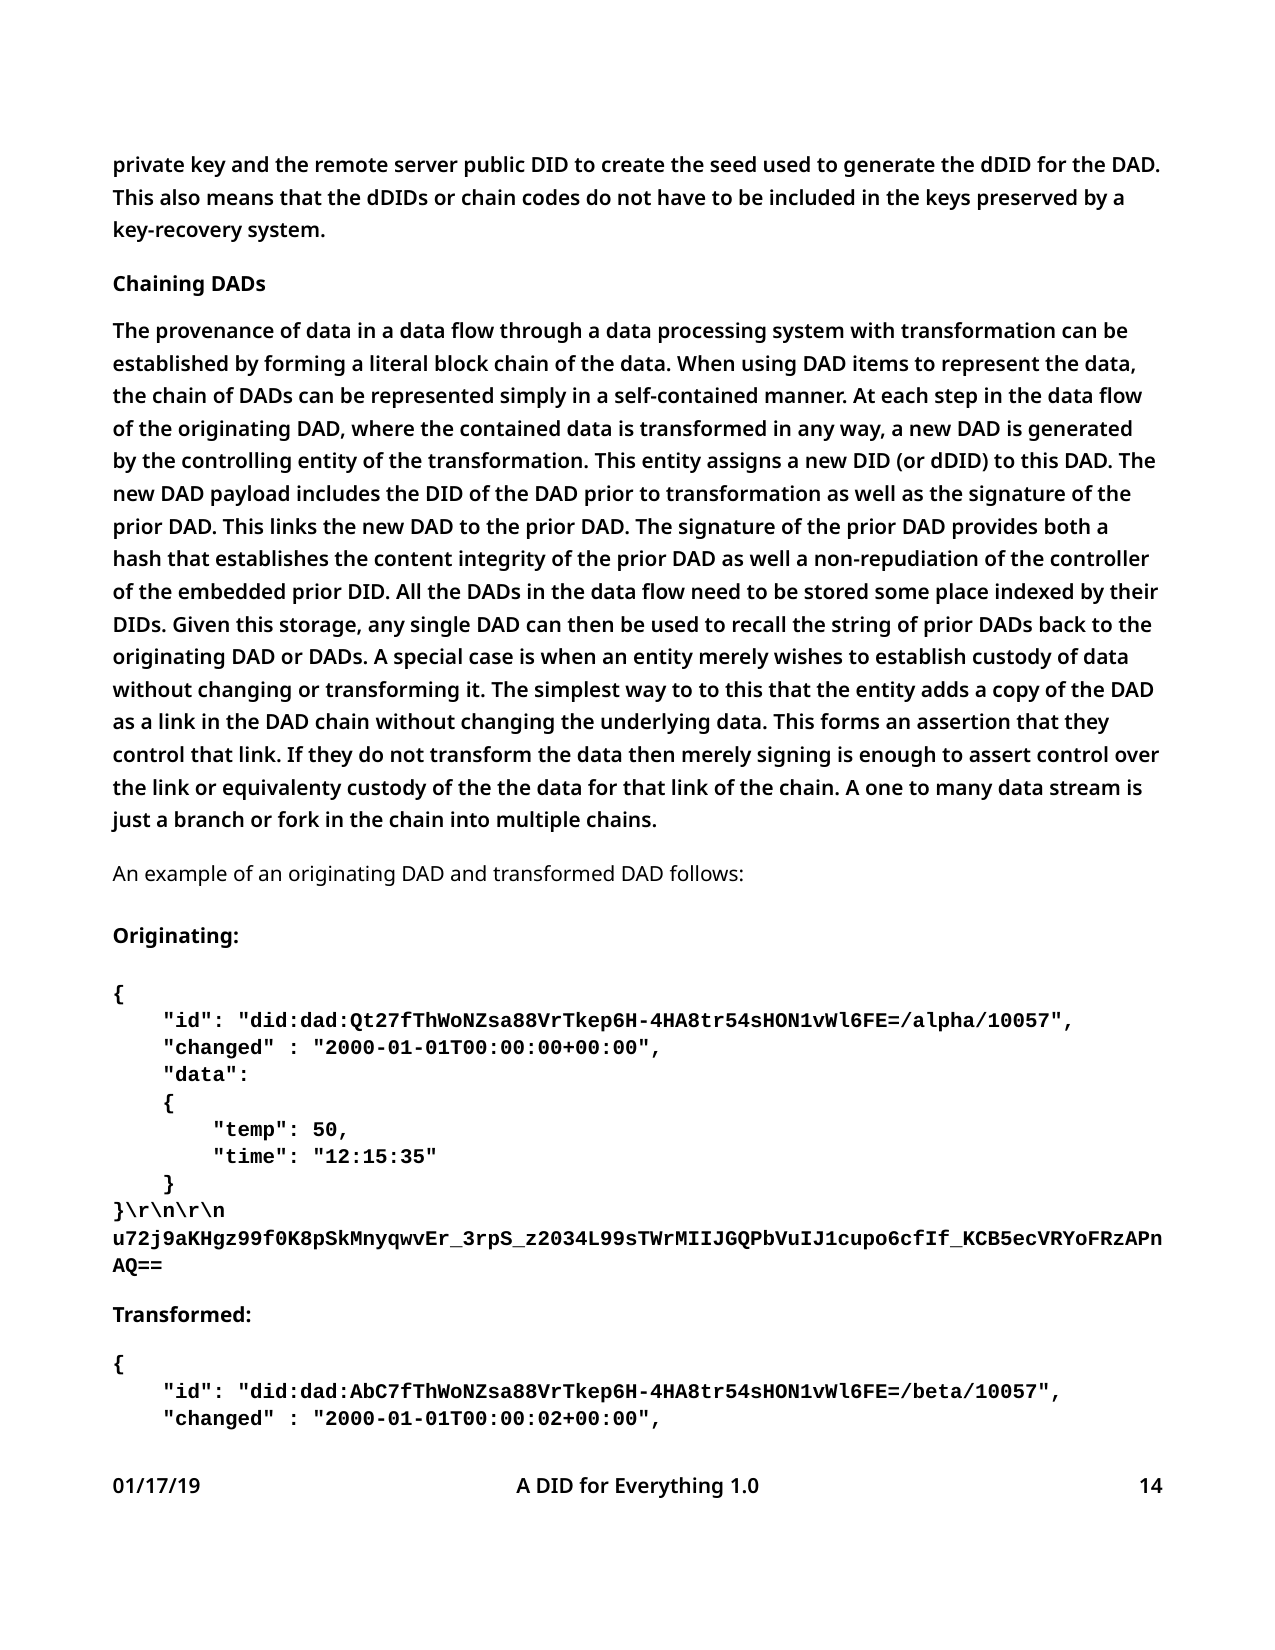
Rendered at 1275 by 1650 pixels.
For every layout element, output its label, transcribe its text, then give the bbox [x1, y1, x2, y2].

text "time": "12:15:35" [112, 1146, 1162, 1170]
subtitle Chaining DADs [112, 269, 1162, 297]
text Transformed: [112, 1300, 1162, 1328]
text "changed" : "2000-01-01T00:00:02+00:00", [112, 1408, 1162, 1431]
text "id": "did:dad:AbC7fThWoNZsa88VrTkep6H-4HA8tr54sHON1vWl6FE=/beta/10057", [112, 1381, 1162, 1404]
text The provenance of data in a data flow through a data processing system with transformation can be established by forming a literal block chain of the data. When using DAD items to represent the data, the chain of DADs can be represented simply in a self-contained manner. At each step in the data flow of the originating DAD, where the contained data is transformed in any way, a new DAD is generated by the controlling entity of the transformation. This entity assigns a new DID (or dDID) to this DAD. The new DAD payload includes the DID of the DAD prior to transformation as well as the signature of the prior DAD. This links the new DAD to the prior DAD. The signature of the prior DAD provides both a hash that establishes the content integrity of the prior DAD as well a non-repudiation of the controller of the embedded prior DID. All the DADs in the data flow need to be stored some place indexed by their DIDs. Given this storage, any single DAD can then be used to recall the string of prior DADs back to the originating DAD or DADs. A special case is when an entity merely wishes to establish custody of data without changing or transforming it. The simplest way to to this that the entity adds a copy of the DAD as a link in the DAD chain without changing the underlying data. This forms an assertion that they control that link. If they do not transform the data then merely signing is enough to assert control over the link or equivalenty custody of the the data for that link of the chain. A one to many data stream is just a branch or fork in the chain into multiple chains. [112, 316, 1162, 834]
text { [112, 1092, 1162, 1115]
text Originating: [112, 921, 1162, 949]
text "data": [112, 1064, 1162, 1088]
text An example of an originating DAD and transformed DAD follows: [112, 859, 1162, 887]
text "temp": 50, [112, 1119, 1162, 1142]
text u72j9aKHgz99f0K8pSkMnyqwvEr_3rpS_z2034L99sTWrMIIJGQPbVuIJ1cupo6cfIf_KCB5ecVRYoFRzAPnAQ== [112, 1228, 1162, 1278]
text "changed" : "2000-01-01T00:00:00+00:00", [112, 1037, 1162, 1061]
text { [112, 983, 1162, 1007]
text "id": "did:dad:Qt27fThWoNZsa88VrTkep6H-4HA8tr54sHON1vWl6FE=/alpha/10057", [112, 1010, 1162, 1034]
text { [112, 1353, 1162, 1377]
text } [112, 1173, 1162, 1197]
text private key and the remote server public DID to create the seed used to generate the dDID for the DAD. This also means that the dDIDs or chain codes do not have to be included in the keys preserved by a key-recovery system. [112, 150, 1162, 244]
text }\r\n\r\n [112, 1200, 1162, 1224]
